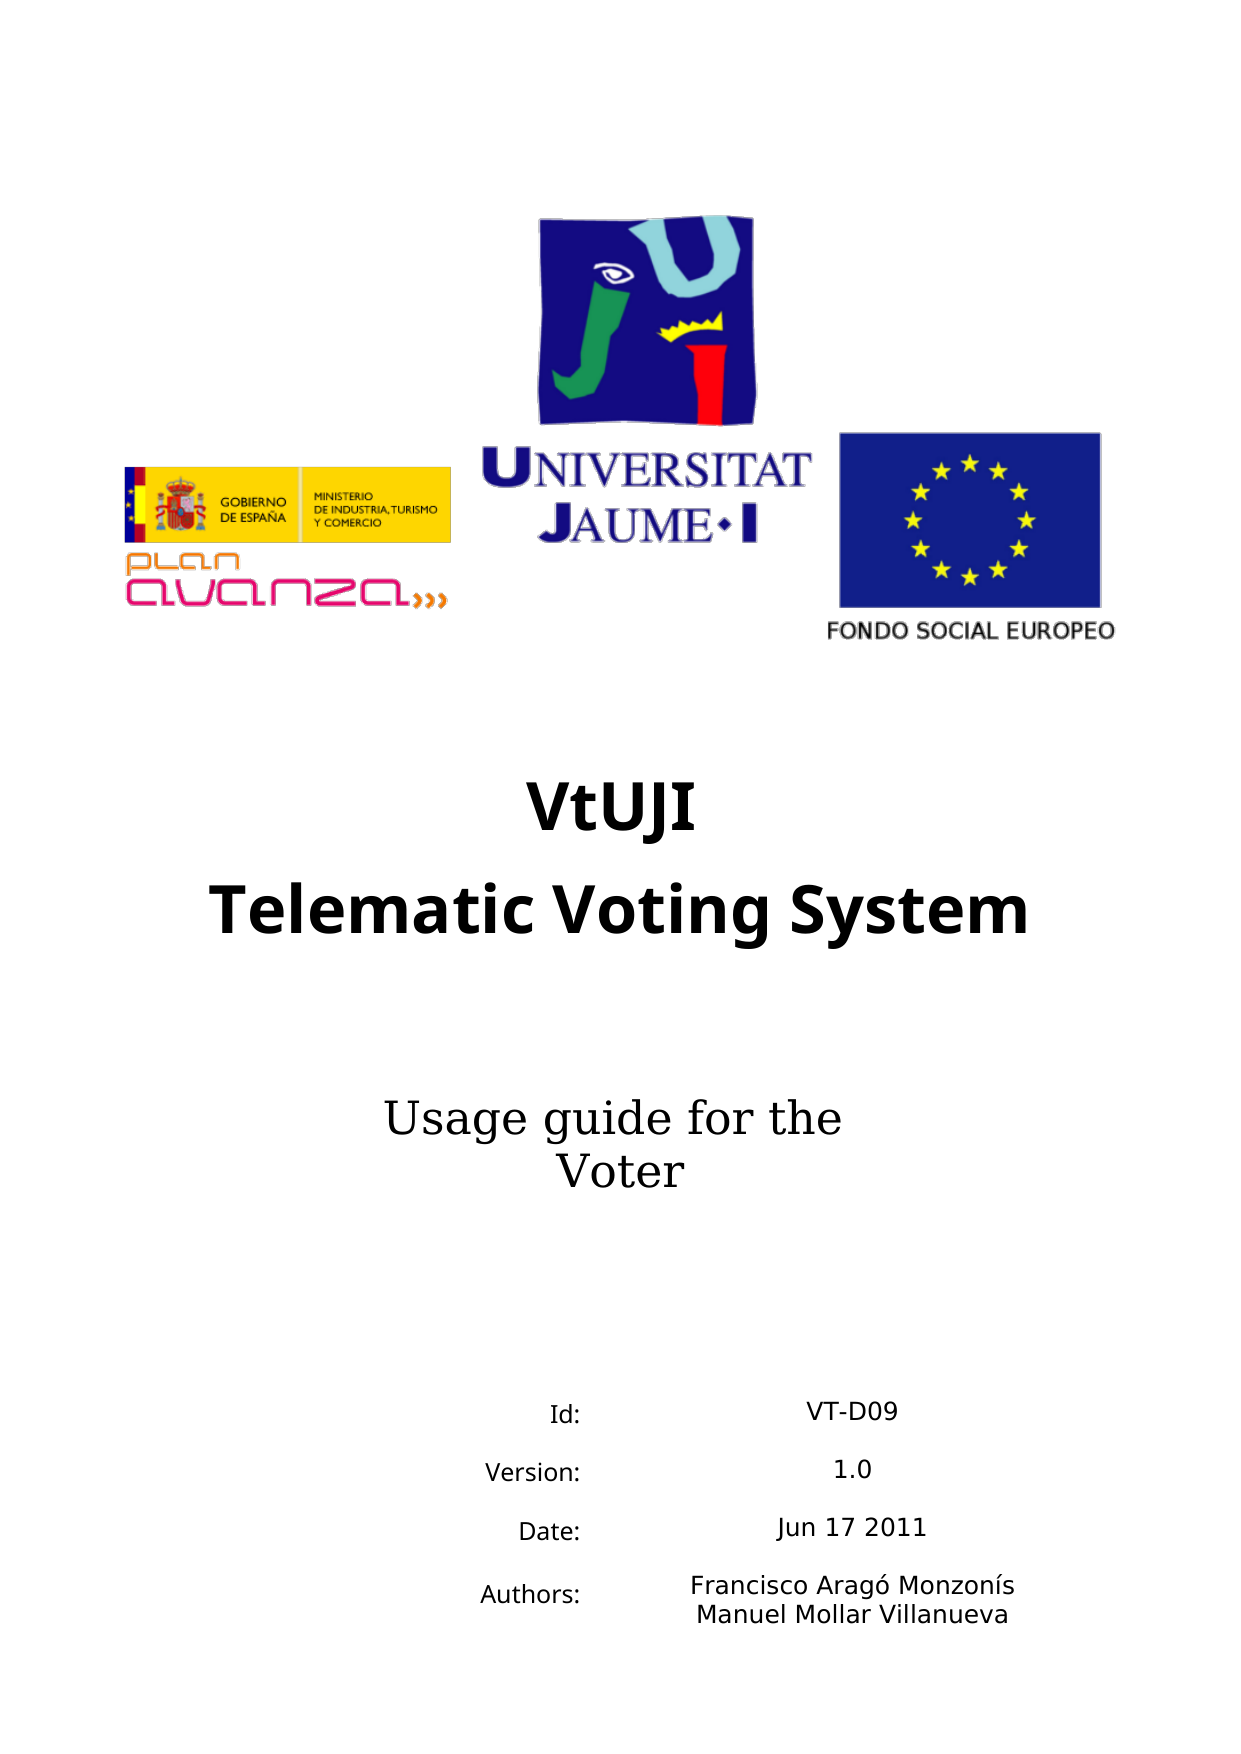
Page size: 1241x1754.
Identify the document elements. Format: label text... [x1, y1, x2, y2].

picture [118, 206, 1122, 656]
table_header VT-D09 [586, 1391, 1119, 1449]
table_cell 1.0 [586, 1449, 1119, 1507]
text Telematic Voting System [118, 862, 1122, 953]
text VtUJI [118, 759, 1122, 850]
text Usage guide for the Voter [208, 1092, 1032, 1198]
table_cell Date: [468, 1508, 586, 1565]
table_cell Jun 17 2011 [586, 1508, 1119, 1565]
table_cell Version: [468, 1449, 586, 1507]
table_header Id: [468, 1391, 586, 1449]
table_cell Authors: [468, 1565, 586, 1635]
table_cell Francisco Aragó Monzonís Manuel Mollar Villanueva [586, 1565, 1119, 1635]
